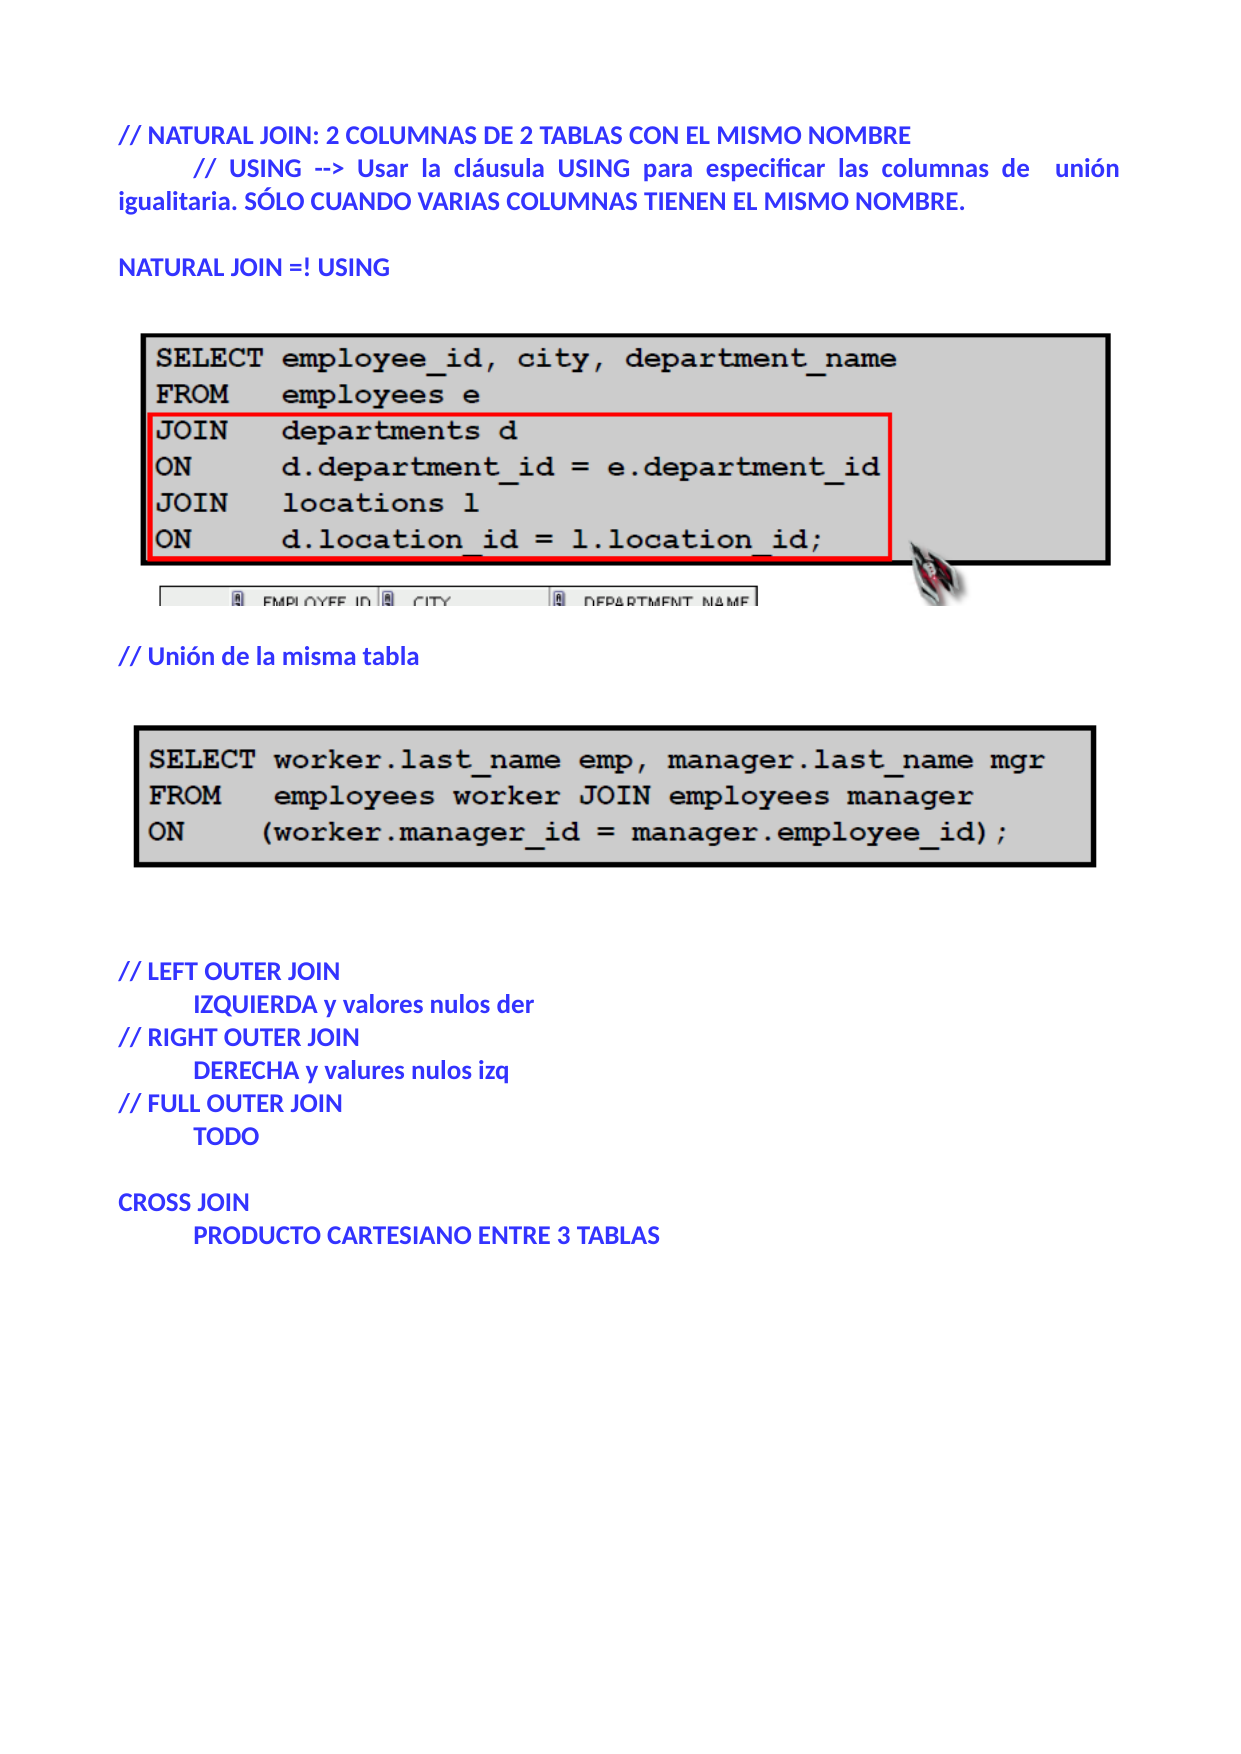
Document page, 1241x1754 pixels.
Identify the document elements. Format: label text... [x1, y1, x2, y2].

picture [118, 316, 1123, 606]
text // USING --> Usar la cláusula USING para especificar las columnas de unión igualitaria. SÓLO CUANDO VARIAS COLUMNAS TIENEN EL MISMO NOMBRE. [118, 151, 1122, 217]
text // LEFT OUTER JOIN [118, 954, 1122, 987]
text CROSS JOIN [118, 1185, 1122, 1218]
text // RIGHT OUTER JOIN [118, 1020, 1122, 1053]
text IZQUIERDA y valores nulos der [118, 987, 1122, 1020]
text // Unión de la misma tabla [118, 639, 1122, 672]
text PRODUCTO CARTESIANO ENTRE 3 TABLAS [118, 1218, 1122, 1251]
picture [118, 704, 1123, 889]
text // NATURAL JOIN: 2 COLUMNAS DE 2 TABLAS CON EL MISMO NOMBRE [118, 118, 1122, 151]
text NATURAL JOIN =! USING [118, 250, 1122, 283]
text TODO [118, 1119, 1122, 1152]
text // FULL OUTER JOIN [118, 1086, 1122, 1119]
text DERECHA y valures nulos izq [118, 1053, 1122, 1086]
